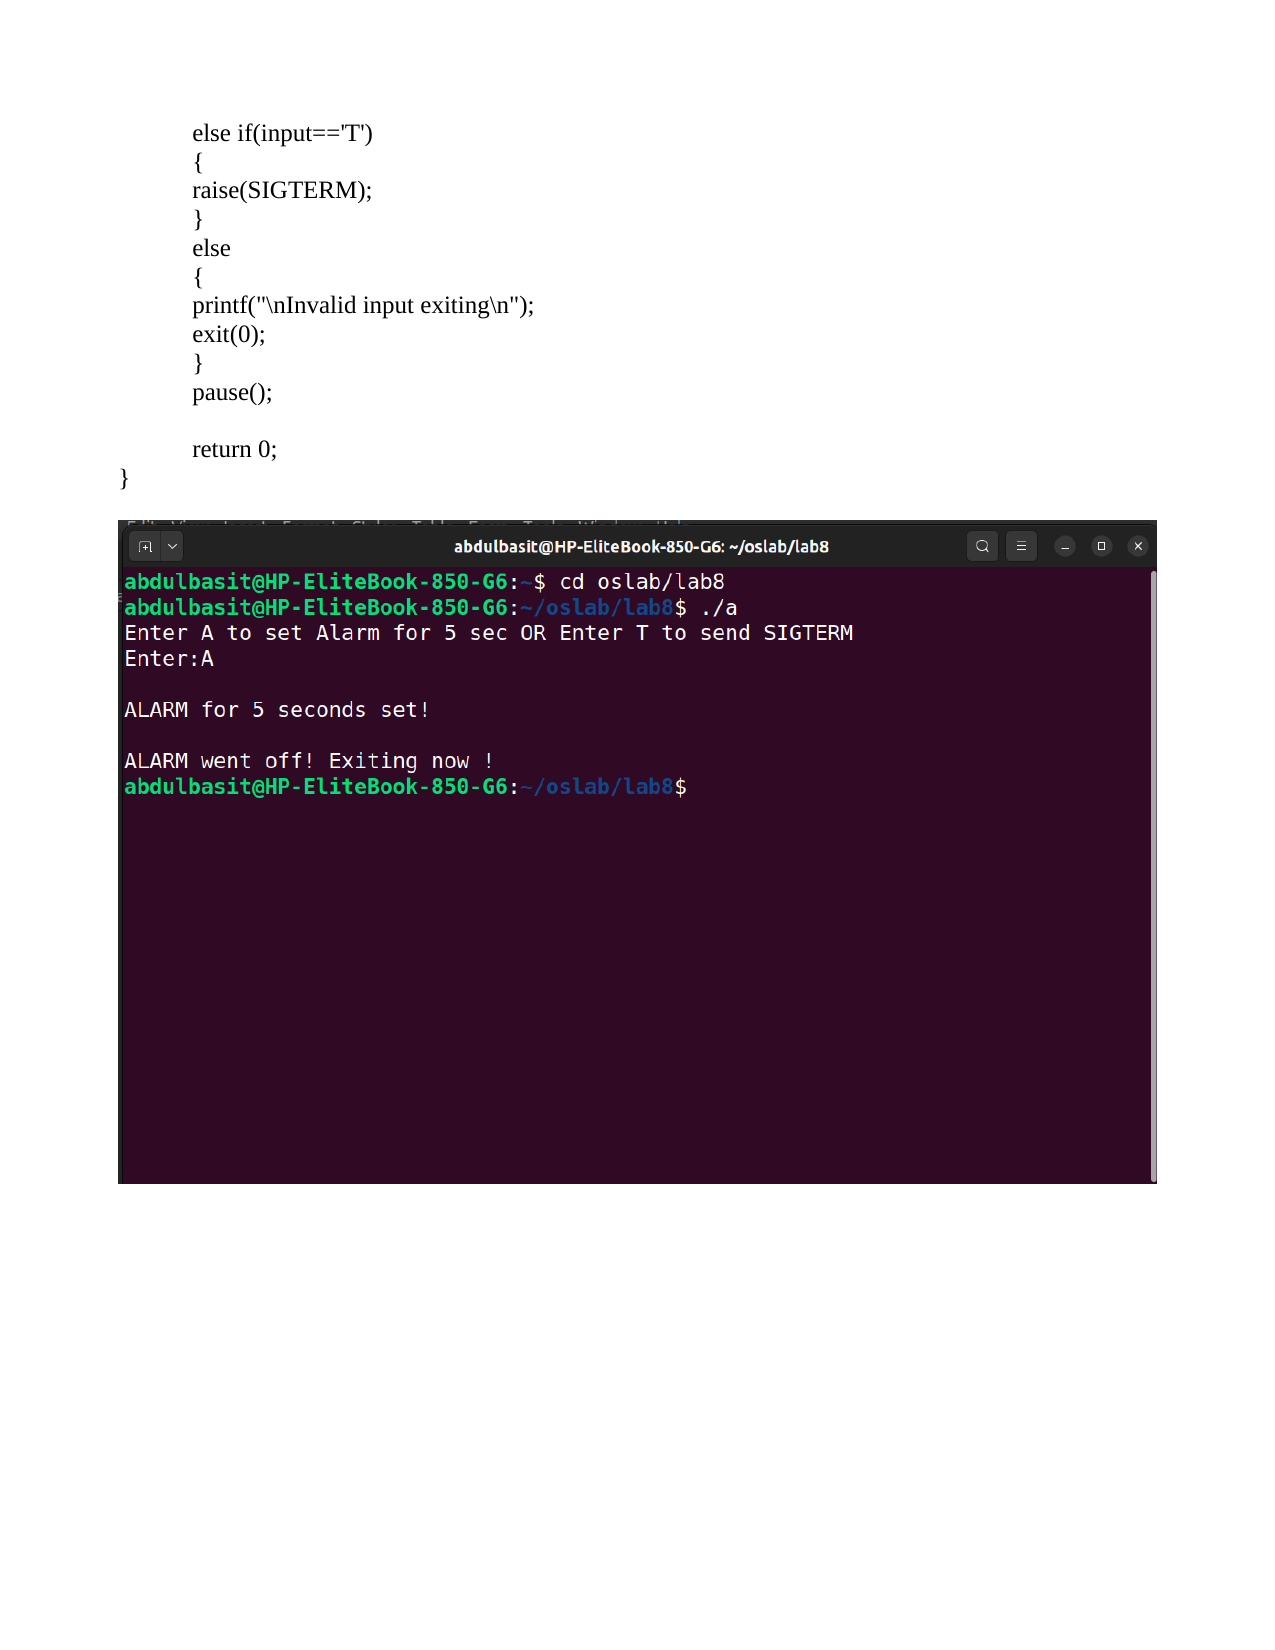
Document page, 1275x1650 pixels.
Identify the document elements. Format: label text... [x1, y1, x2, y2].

text { [118, 262, 1157, 291]
text } [118, 463, 1157, 492]
text raise(SIGTERM); [118, 176, 1157, 204]
picture [118, 520, 1157, 1184]
text pause(); [118, 377, 1157, 406]
text } [118, 348, 1157, 377]
text return 0; [118, 434, 1157, 463]
text exit(0); [118, 319, 1157, 348]
text printf("\nInvalid input exiting\n"); [118, 291, 1157, 319]
text else if(input=='T') [118, 118, 1157, 147]
text else [118, 233, 1157, 262]
text { [118, 147, 1157, 176]
text } [118, 204, 1157, 233]
